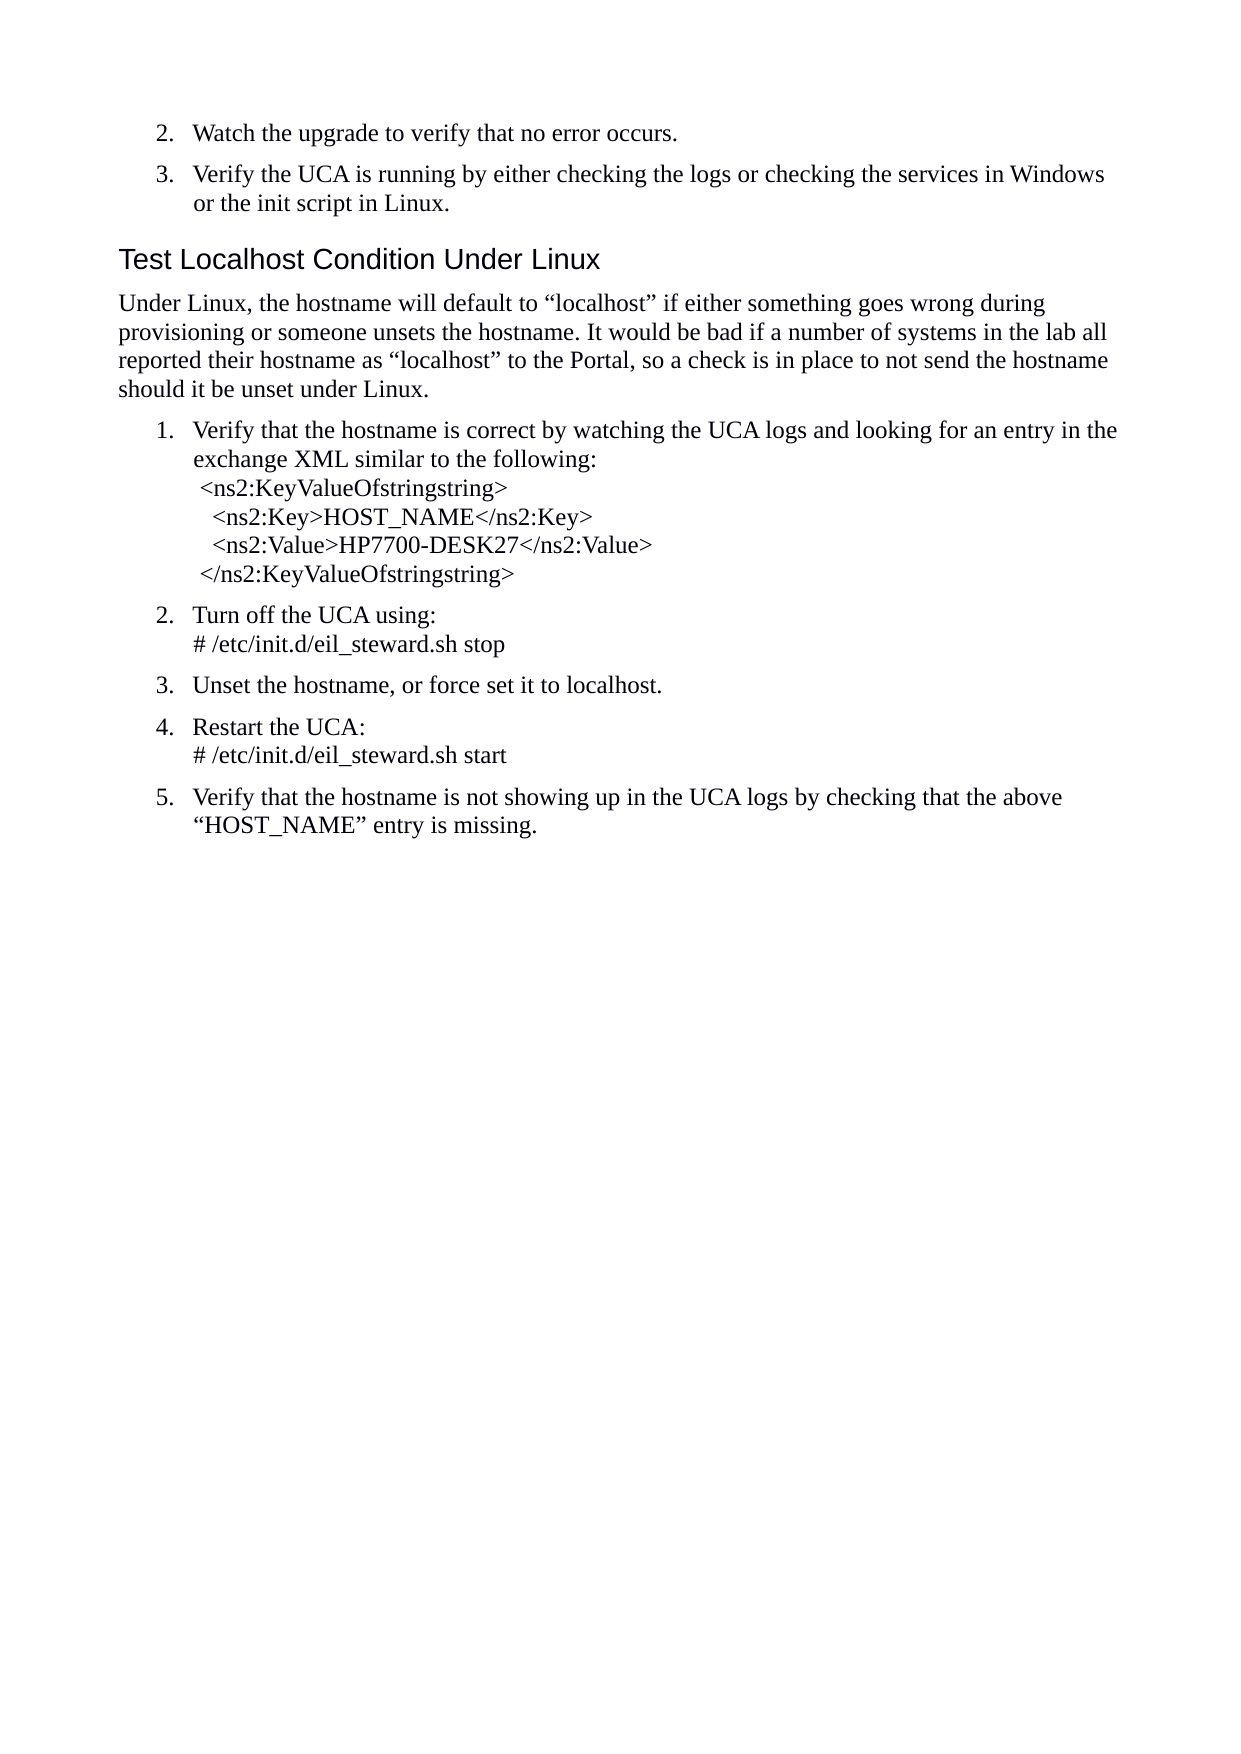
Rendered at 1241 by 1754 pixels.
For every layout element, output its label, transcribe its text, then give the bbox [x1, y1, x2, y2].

list Verify that the hostname is not showing up in the UCA logs by checking that the above “HOST_NAME” entry is missing. [156, 782, 1122, 839]
list Watch the upgrade to verify that no error occurs. [156, 118, 1122, 147]
list Turn off the UCA using: # /etc/init.d/eil_steward.sh stop [156, 600, 1122, 658]
text Under Linux, the hostname will default to “localhost” if either something goes wrong during provisioning or someone unsets the hostname. It would be bad if a number of systems in the lab all reported their hostname as “localhost” to the Portal, so a check is in place to not send the hostname should it be unset under Linux. [118, 288, 1122, 403]
subtitle Test Localhost Condition Under Linux [118, 242, 1122, 275]
list Verify that the hostname is correct by watching the UCA logs and looking for an entry in the exchange XML similar to the following: <ns2:KeyValueOfstringstring> <ns2:Key>HOST_NAME</ns2:Key> <ns2:Value>HP7700-DESK27</ns2:Value> </ns2:KeyValueOfstringstring> [156, 415, 1122, 588]
list Restart the UCA: # /etc/init.d/eil_steward.sh start [156, 712, 1122, 769]
list Verify the UCA is running by either checking the logs or checking the services in Windows or the init script in Linux. [156, 159, 1122, 217]
list Unset the hostname, or force set it to localhost. [156, 670, 1122, 699]
